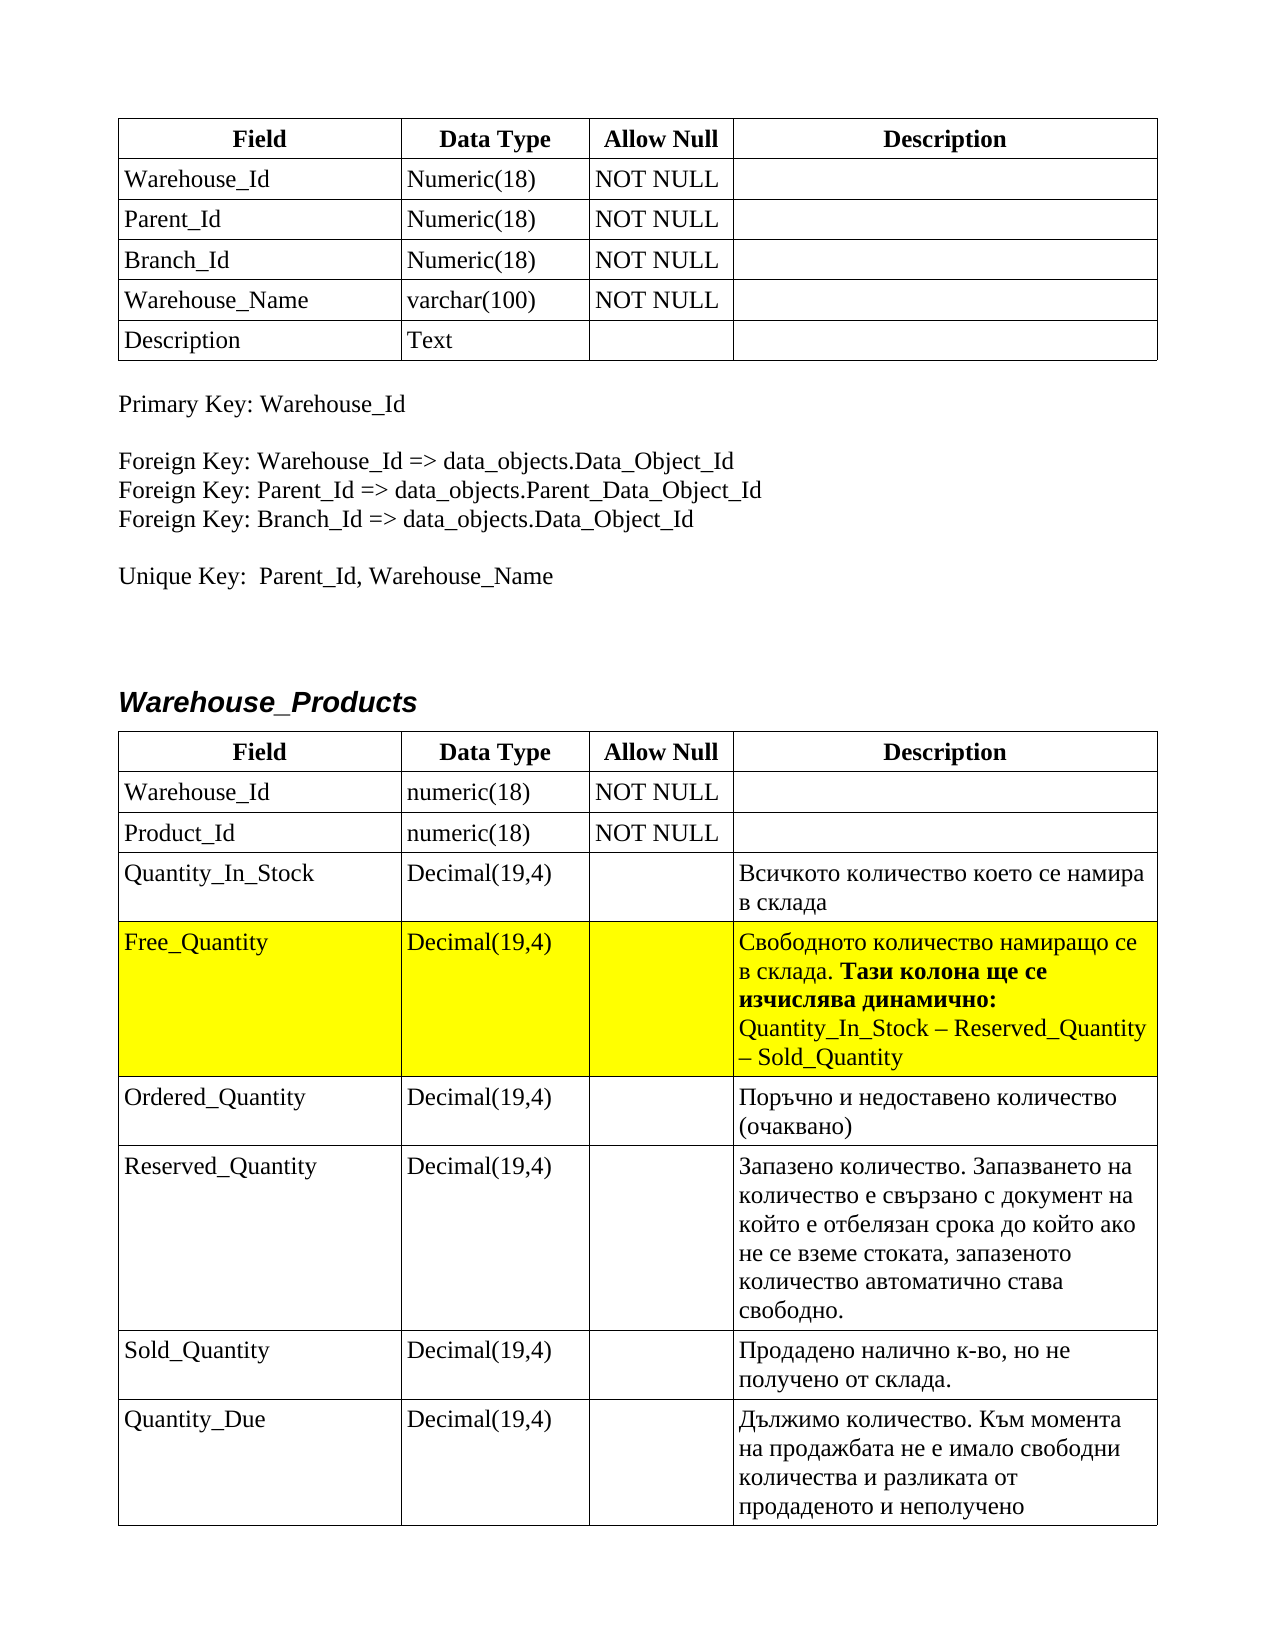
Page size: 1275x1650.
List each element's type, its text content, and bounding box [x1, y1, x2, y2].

table_cell Decimal(19,4) [402, 1331, 589, 1399]
table_cell NOT NULL [590, 159, 733, 199]
table_header Description [734, 732, 1157, 771]
table_cell Warehouse_Id [119, 772, 401, 812]
table_cell NOT NULL [590, 280, 733, 320]
table_cell [734, 240, 1157, 279]
text Unique Key: Parent_Id, Warehouse_Name [118, 561, 1157, 590]
table_cell Свободното количество намиращо се в склада. Тази колона ще се изчислява динамично: Quantity_In_Stock – Reserved_Quantity – Sold_Quantity [734, 922, 1157, 1076]
table_cell [590, 1146, 733, 1330]
table_cell [734, 280, 1157, 320]
table_cell Numeric(18) [402, 200, 589, 239]
table_cell [590, 321, 733, 360]
table_cell Decimal(19,4) [402, 1400, 589, 1525]
table_cell Decimal(19,4) [402, 1146, 589, 1330]
table_cell NOT NULL [590, 813, 733, 852]
table_cell Numeric(18) [402, 240, 589, 279]
table_cell [734, 159, 1157, 199]
table_cell NOT NULL [590, 240, 733, 279]
table_cell [734, 321, 1157, 360]
text Primary Key: Warehouse_Id [118, 389, 1157, 418]
table_cell Branch_Id [119, 240, 401, 279]
subtitle Warehouse_Products [118, 685, 1157, 719]
table_cell [590, 853, 733, 921]
table_cell NOT NULL [590, 772, 733, 812]
table_cell Decimal(19,4) [402, 1077, 589, 1145]
table_cell Quantity_In_Stock [119, 853, 401, 921]
table_cell Поръчно и недоставено количество (очаквано) [734, 1077, 1157, 1145]
table_cell Продадено налично к-во, но не получено от склада. [734, 1331, 1157, 1399]
table_cell [590, 1077, 733, 1145]
table_cell Numeric(18) [402, 159, 589, 199]
table_cell Запазено количество. Запазването на количество е свързано с документ на който е отбелязан срока до който ако не се вземе стоката, запазеното количество автоматично става свободно. [734, 1146, 1157, 1330]
table_cell Reserved_Quantity [119, 1146, 401, 1330]
table_cell [734, 200, 1157, 239]
table_cell Parent_Id [119, 200, 401, 239]
table_cell Дължимо количество. Към момента на продажбата не е имало свободни количества и разликата от продаденото и неполучено [734, 1400, 1157, 1525]
table_cell Sold_Quantity [119, 1331, 401, 1399]
table_header Allow Null [590, 732, 733, 771]
table_cell [734, 772, 1157, 812]
text Foreign Key: Branch_Id => data_objects.Data_Object_Id [118, 504, 1157, 533]
table_cell Description [119, 321, 401, 360]
table_cell [734, 813, 1157, 852]
table_cell Text [402, 321, 589, 360]
text Foreign Key: Parent_Id => data_objects.Parent_Data_Object_Id [118, 475, 1157, 504]
table_cell Warehouse_Name [119, 280, 401, 320]
table_cell Decimal(19,4) [402, 922, 589, 1076]
table_header Data Type [402, 119, 589, 158]
table_cell Product_Id [119, 813, 401, 852]
table_cell [590, 922, 733, 1076]
table_cell NOT NULL [590, 200, 733, 239]
table_cell Warehouse_Id [119, 159, 401, 199]
table_cell Всичкото количество което се намира в склада [734, 853, 1157, 921]
table_cell Free_Quantity [119, 922, 401, 1076]
table_cell varchar(100) [402, 280, 589, 320]
table_header Field [119, 732, 401, 771]
table_header Field [119, 119, 401, 158]
table_cell numeric(18) [402, 813, 589, 852]
table_header Description [734, 119, 1157, 158]
table_header Allow Null [590, 119, 733, 158]
table_cell [590, 1400, 733, 1525]
table_header Data Type [402, 732, 589, 771]
table_cell Ordered_Quantity [119, 1077, 401, 1145]
table_cell [590, 1331, 733, 1399]
table_cell Decimal(19,4) [402, 853, 589, 921]
table_cell numeric(18) [402, 772, 589, 812]
text Foreign Key: Warehouse_Id => data_objects.Data_Object_Id [118, 446, 1157, 475]
table_cell Quantity_Due [119, 1400, 401, 1525]
